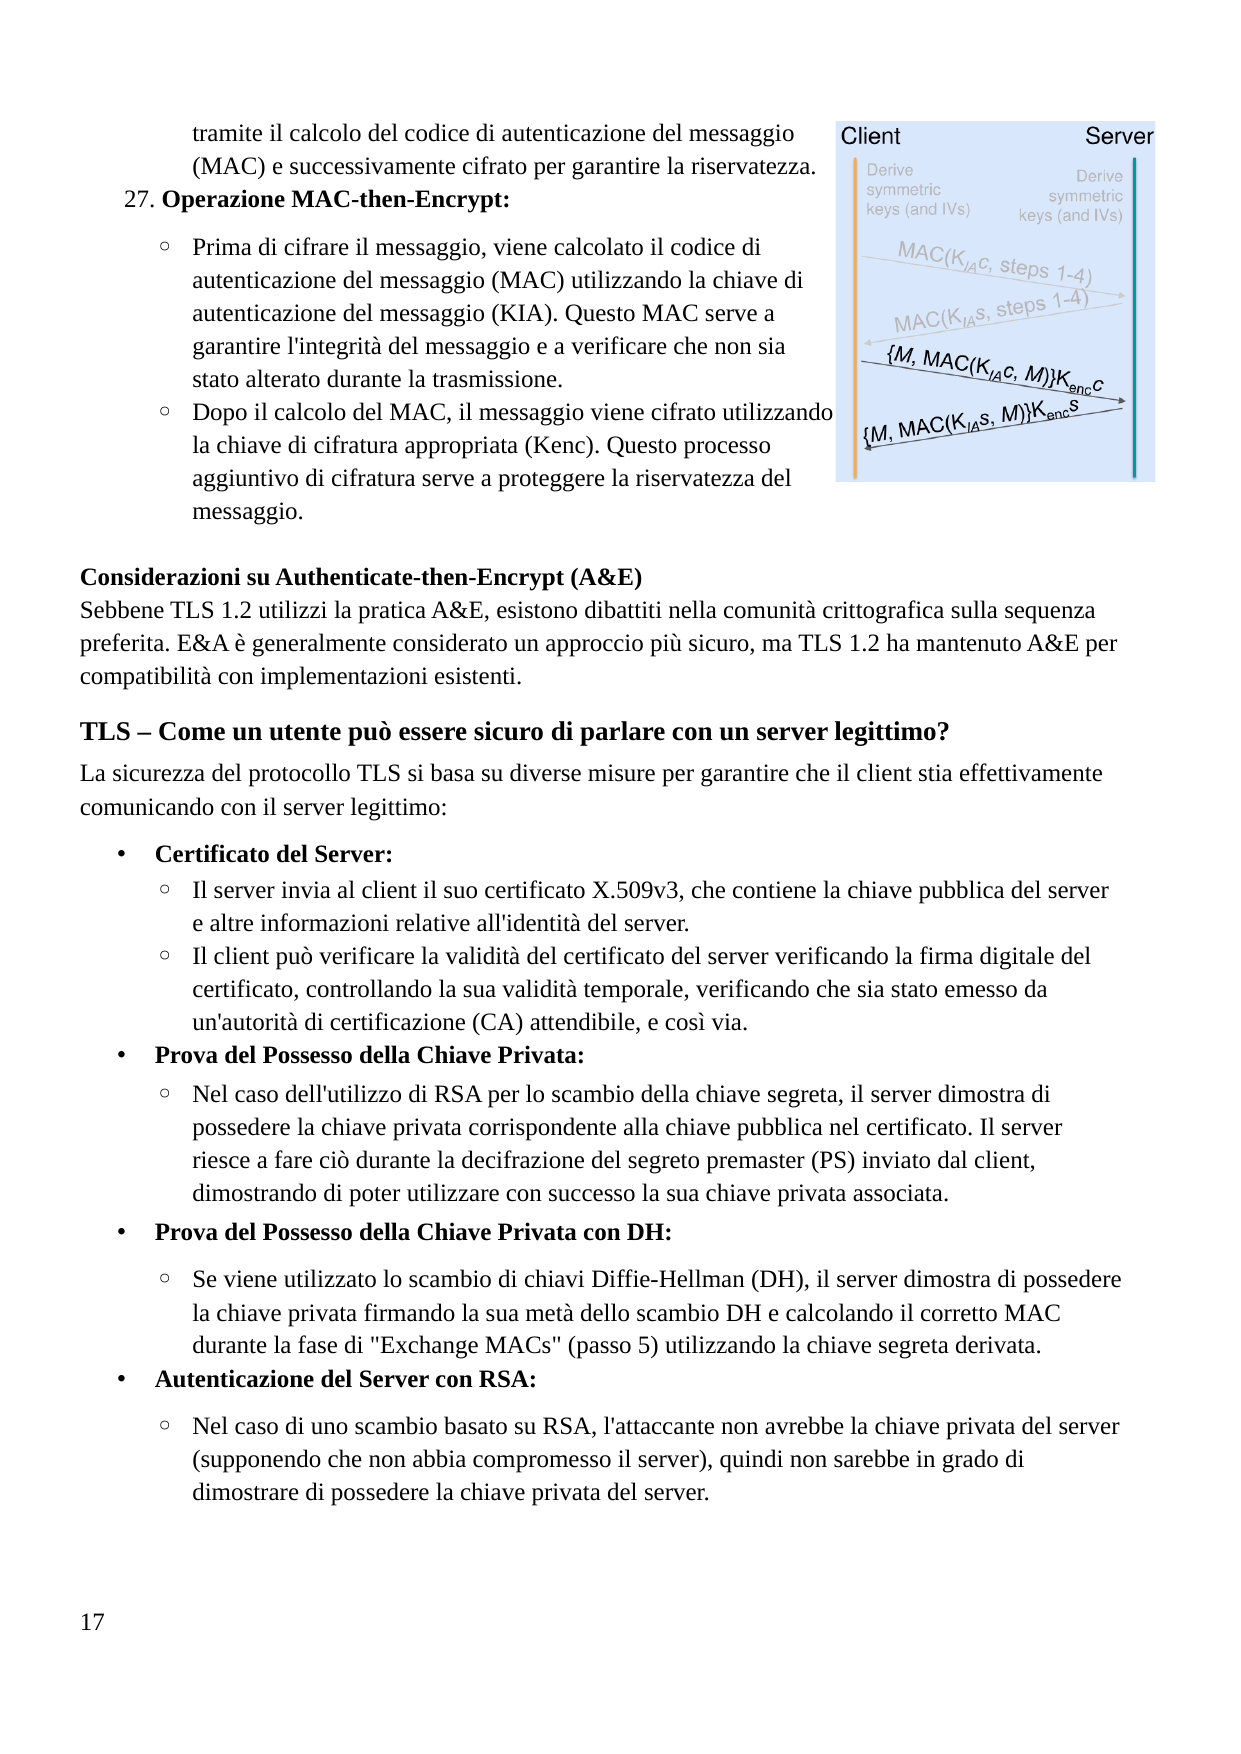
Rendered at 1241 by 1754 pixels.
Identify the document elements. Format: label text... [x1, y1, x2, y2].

picture [835, 121, 1156, 482]
subtitle TLS – Come un utente può essere sicuro di parlare con un server legittimo? [79, 715, 1122, 746]
list tramite il calcolo del codice di autenticazione del messaggio (MAC) e successivamente cifrato per garantire la riservatezza. [154, 118, 1122, 180]
list Nel caso dell'utilizzo di RSA per lo scambio della chiave segreta, il server dimostra di possedere la chiave privata corrispondente alla chiave pubblica nel certificato. Il server riesce a fare ciò durante la decifrazione del segreto premaster (PS) inviato dal client, dimostrando di poter utilizzare con successo la sua chiave privata associata. [154, 1079, 1122, 1207]
list Dopo il calcolo del MAC, il messaggio viene cifrato utilizzando la chiave di cifratura appropriata (Kenc). Questo processo aggiuntivo di cifratura serve a proteggere la riservatezza del messaggio. [154, 397, 1122, 525]
text Sebbene TLS 1.2 utilizzi la pratica A&E, esistono dibattiti nella comunità crittografica sulla sequenza preferita. E&A è generalmente considerato un approccio più sicuro, ma TLS 1.2 ha mantenuto A&E per compatibilità con implementazioni esistenti. [79, 595, 1122, 690]
list Certificato del Server: [117, 839, 1122, 868]
list Autenticazione del Server con RSA: [117, 1364, 1122, 1392]
list Il server invia al client il suo certificato X.509v3, che contiene la chiave pubblica del server e altre informazioni relative all'identità del server. [154, 875, 1122, 937]
text La sicurezza del protocollo TLS si basa su diverse misure per garantire che il client stia effettivamente comunicando con il server legittimo: [79, 758, 1122, 820]
list Operazione MAC-then-Encrypt: [124, 184, 835, 213]
list Il client può verificare la validità del certificato del server verificando la firma digitale del certificato, controllando la sua validità temporale, verificando che sia stato emesso da un'autorità di certificazione (CA) attendibile, e così via. [154, 941, 1122, 1036]
list Prima di cifrare il messaggio, viene calcolato il codice di autenticazione del messaggio (MAC) utilizzando la chiave di autenticazione del messaggio (KIA). Questo MAC serve a garantire l'integrità del messaggio e a verificare che non sia stato alterato durante la trasmissione. [154, 232, 835, 393]
list Prova del Possesso della Chiave Privata: [117, 1040, 1122, 1069]
list Prova del Possesso della Chiave Privata con DH: [117, 1217, 1122, 1246]
list Se viene utilizzato lo scambio di chiavi Diffie-Hellman (DH), il server dimostra di possedere la chiave privata firmando la sua metà dello scambio DH e calcolando il corretto MAC durante la fase di "Exchange MACs" (passo 5) utilizzando la chiave segreta derivata. [154, 1264, 1122, 1359]
text Considerazioni su Authenticate-then-Encrypt (A&E) [79, 562, 1122, 591]
list Nel caso di uno scambio basato su RSA, l'attaccante non avrebbe la chiave privata del server (supponendo che non abbia compromesso il server), quindi non sarebbe in grado di dimostrare di possedere la chiave privata del server. [154, 1411, 1122, 1506]
